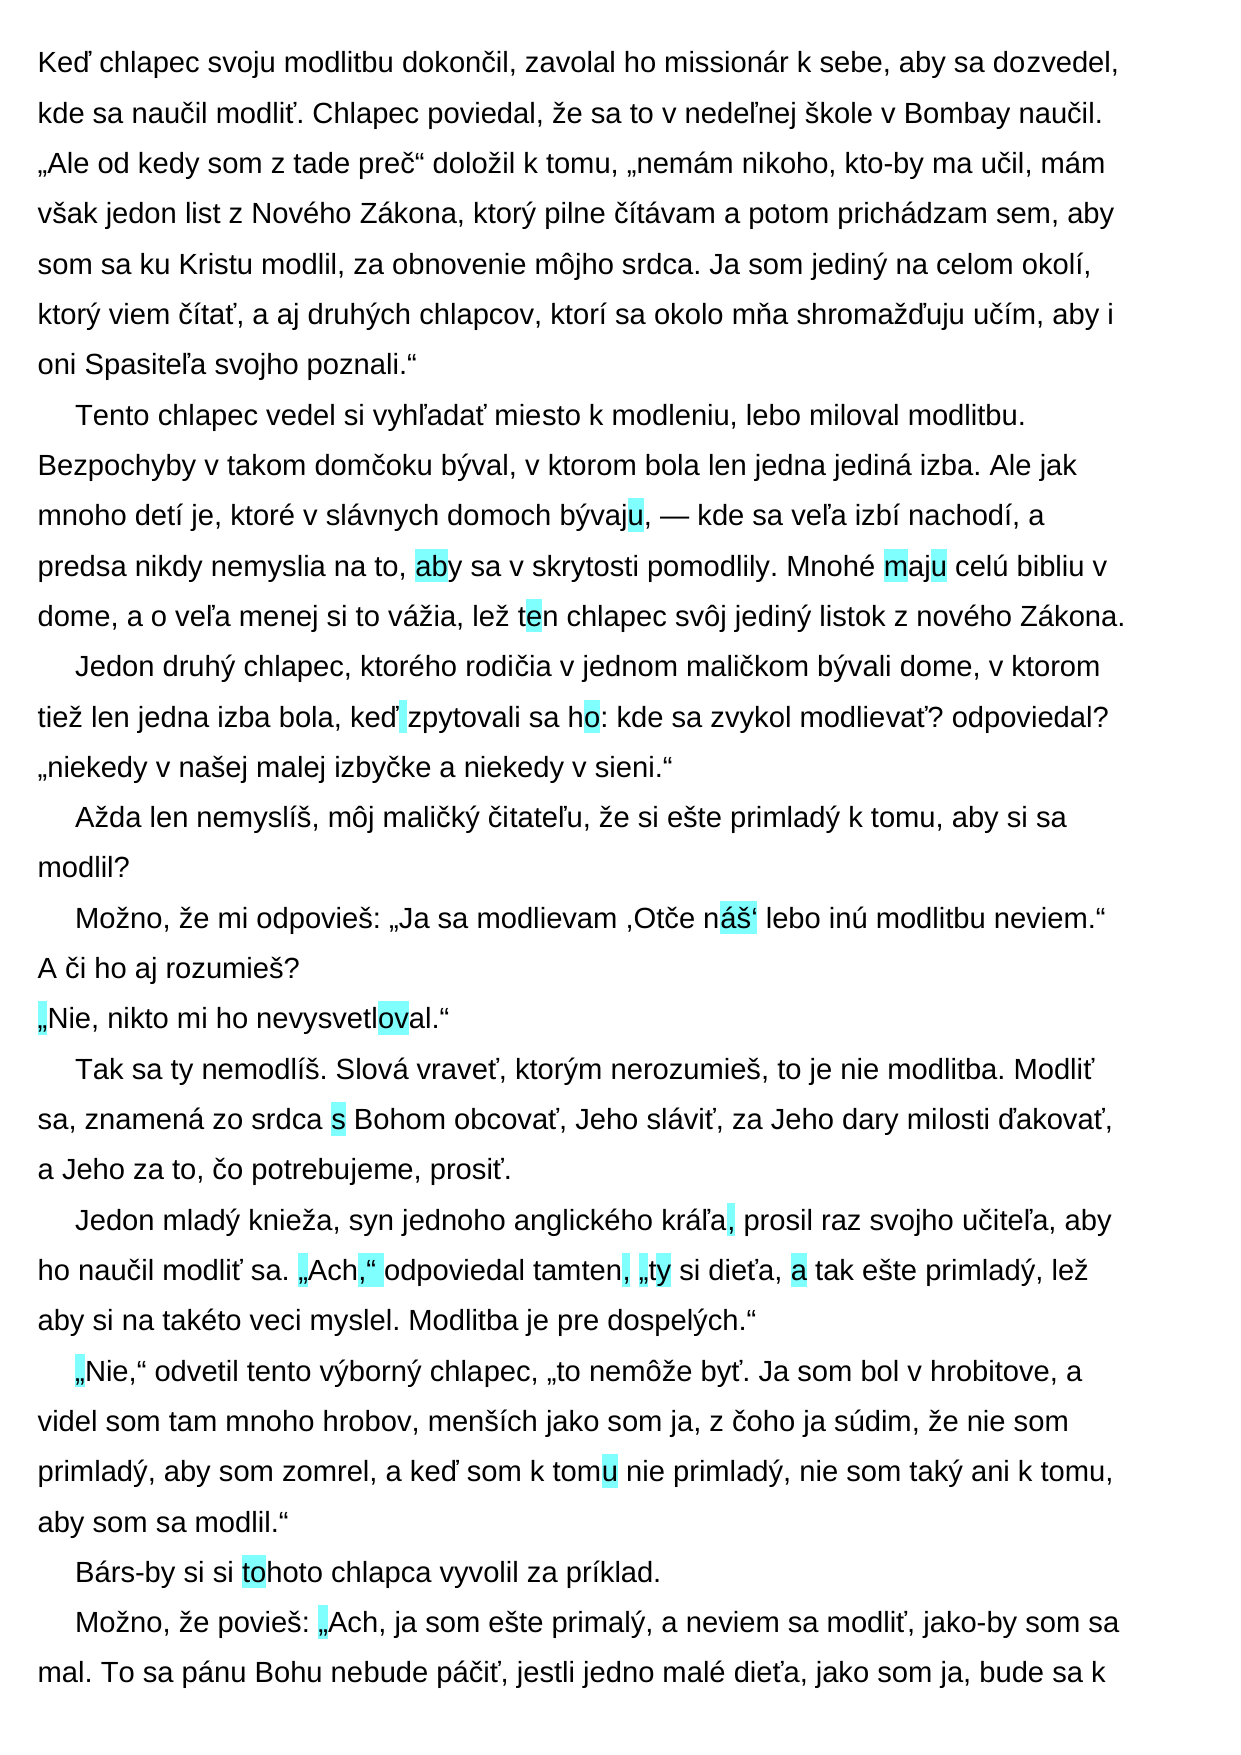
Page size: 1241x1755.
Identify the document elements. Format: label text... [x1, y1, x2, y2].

text Tak sa ty nemodlíš. Slová vraveť, ktorým nerozumieš, to je nie modlitba. Modliť sa, znamená zo srdca s Bohom obcovať, Jeho sláviť, za Jeho dary mi­losti ďakovať, a Jeho za to, čo potrebu­jeme, prosiť. [37, 1052, 1130, 1186]
text „Nie,“ odvetil tento výborný chla­pec, „to nemôže byť. Ja som bol v hrobitove, a videl som tam mnoho hrobov, menších jako som ja, z čoho ja súdim, že nie som primladý, aby som zomrel, a keď som k tomu nie primladý, nie som taký ani k tomu, aby som sa modlil.“ [37, 1354, 1130, 1538]
text Tento chlapec vedel si vyhľadať mie­sto k modleniu, lebo miloval modlitbu. Bezpochyby v takom domčoku býval, v ktorom bola len jedna jediná izba. Ale jak mnoho detí je, ktoré v slávnych do­moch bývaju, — kde sa veľa izbí na­chodí, a predsa nikdy nemyslia na to, aby sa v skrytosti pomodlily. Mnohé maju celú bibliu v dome, a o veľa me­nej si to vážia, lež ten chlapec svôj je­diný listok z nového Zákona. [37, 398, 1130, 632]
text Ažda len nemyslíš, môj maličký či­tateľu, že si ešte primladý k tomu, aby si sa modlil? [37, 800, 1130, 884]
text Bárs-by si si tohoto chlapca vyvolil za príklad. [37, 1555, 1130, 1588]
text Možno, že mi odpovieš: „Ja sa modlievam ,Otče náš‘ lebo inú modlitbu neviem.“ [37, 901, 1130, 934]
text Jedon mladý knieža, syn jednoho anglického kráľa, prosil raz svojho uči­teľa, aby ho naučil modliť sa. „Ach,“ odpoviedal tamten, „ty si dieťa, a tak ešte primladý, lež aby si na takéto veci myslel. Modlitba je pre dospelých.“ [37, 1203, 1130, 1337]
text Možno, že povieš: „Ach, ja som ešte primalý, a neviem sa modliť, jako-by som sa mal. To sa pánu Bohu ne­bude páčiť, jestli jedno malé dieťa, jako som ja, bude sa k [37, 1605, 1130, 1689]
text Jedon druhý chlapec, ktorého rodi­čia v jednom maličkom bývali dome, v ktorom tiež len jedna izba bola, keď zpytovali sa ho: kde sa zvykol modlie­vať? odpoviedal? „niekedy v našej ma­lej izbyčke a niekedy v sieni.“ [37, 649, 1130, 783]
text Keď chlapec svoju modlitbu dokončil, zavolal ho missionár k sebe, aby sa do­zvedel, kde sa naučil modliť. Chlapec poviedal, že sa to v nedeľnej škole v Bombay naučil. „Ale od kedy som z tade preč“ doložil k tomu, „nemám ni­koho, kto-by ma učil, mám však jedon list z Nového Zákona, ktorý pilne čítávam a potom prichádzam sem, aby som sa ku Kristu modlil, za obnovenie môjho srdca. Ja som jediný na celom okolí, ktorý viem čítať, a aj druhých chlapcov, ktorí sa okolo mňa shromažďuju učím, aby i oni Spasiteľa svojho poznali.“ [37, 46, 1130, 381]
text „Nie, nikto mi ho nevysvetloval.“ [37, 1001, 1130, 1035]
text A či ho aj rozumieš? [37, 951, 1130, 985]
